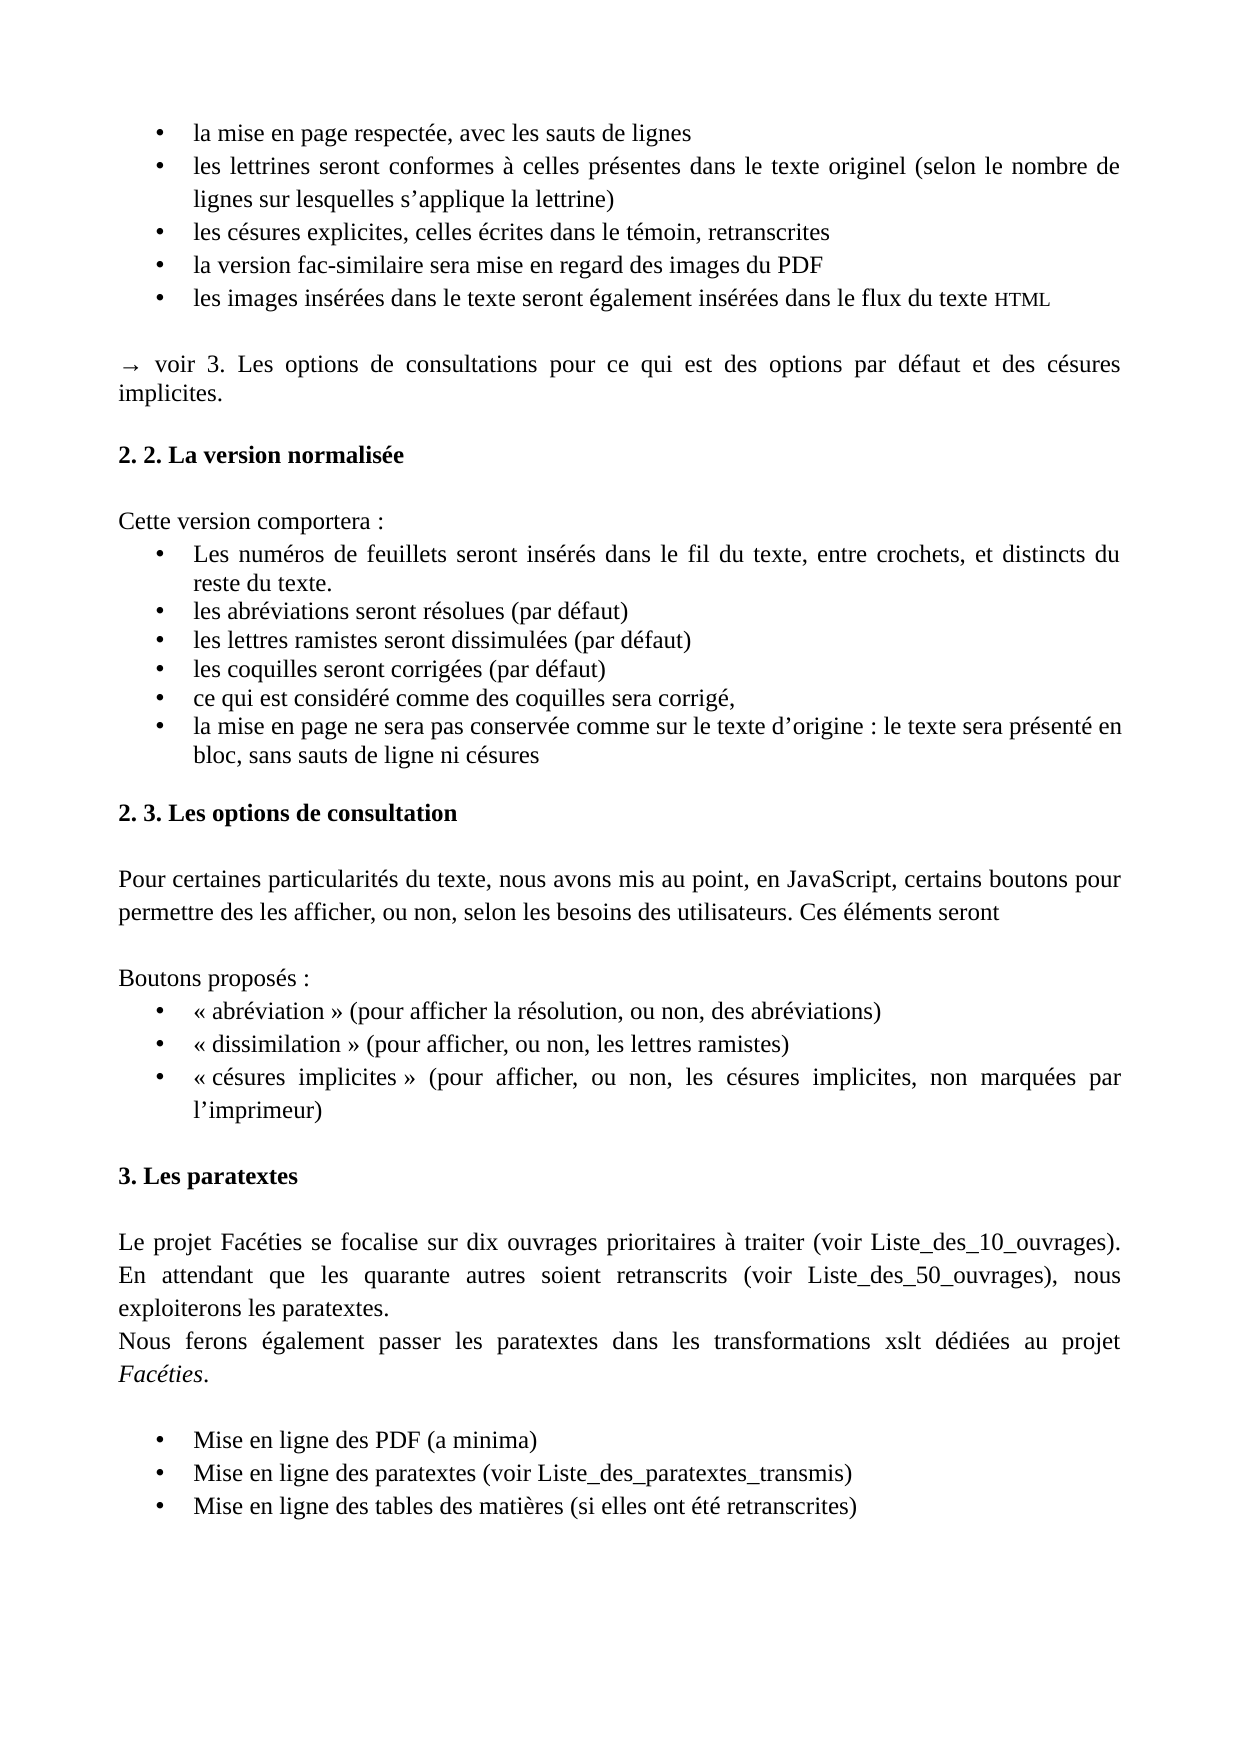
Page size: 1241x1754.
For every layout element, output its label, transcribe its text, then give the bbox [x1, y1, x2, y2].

list Les numéros de feuillets seront insérés dans le fil du texte, entre crochets, et distincts du reste du texte. [156, 539, 1122, 596]
list Mise en ligne des tables des matières (si elles ont été retranscrites) [156, 1491, 1122, 1520]
text 2. 2. La version normalisée [118, 440, 1122, 468]
text 2. 3. Les options de consultation [118, 798, 1122, 826]
text 3. Les paratextes [118, 1161, 1122, 1189]
list « dissimilation » (pour afficher, ou non, les lettres ramistes) [156, 1029, 1122, 1057]
text Nous ferons également passer les paratextes dans les transformations xslt dédiées au projet Facéties. [118, 1326, 1122, 1388]
text → voir 3. Les options de consultations pour ce qui est des options par défaut et des césures implicites. [118, 349, 1122, 407]
text Cette version comportera : [118, 506, 1122, 534]
list « abréviation » (pour afficher la résolution, ou non, des abréviations) [156, 996, 1122, 1024]
list ce qui est considéré comme des coquilles sera corrigé, [156, 683, 1122, 711]
list les lettres ramistes seront dissimulées (par défaut) [156, 625, 1122, 654]
list la mise en page ne sera pas conservée comme sur le texte d’origine : le texte sera présenté en bloc, sans sauts de ligne ni césures [156, 711, 1122, 769]
list les abréviations seront résolues (par défaut) [156, 596, 1122, 625]
text Le projet Facéties se focalise sur dix ouvrages prioritaires à traiter (voir Liste_des_10_ouvrages). En attendant que les quarante autres soient retranscrits (voir Liste_des_50_ouvrages), nous exploiterons les paratextes. [118, 1227, 1122, 1322]
list la version fac-similaire sera mise en regard des images du PDF [156, 250, 1122, 279]
list Mise en ligne des paratextes (voir Liste_des_paratextes_transmis) [156, 1458, 1122, 1487]
text Boutons proposés : [118, 963, 1122, 991]
list Mise en ligne des PDF (a minima) [156, 1425, 1122, 1454]
list les lettrines seront conformes à celles présentes dans le texte originel (selon le nombre de lignes sur lesquelles s’applique la lettrine) [156, 151, 1122, 213]
text Pour certaines particularités du texte, nous avons mis au point, en JavaScript, certains boutons pour permettre des les afficher, ou non, selon les besoins des utilisateurs. Ces éléments seront [118, 864, 1122, 925]
list les coquilles seront corrigées (par défaut) [156, 654, 1122, 683]
list la mise en page respectée, avec les sauts de lignes [156, 118, 1122, 147]
list « césures implicites » (pour afficher, ou non, les césures implicites, non marquées par l’imprimeur) [156, 1062, 1122, 1123]
list les césures explicites, celles écrites dans le témoin, retranscrites [156, 217, 1122, 246]
list les images insérées dans le texte seront également insérées dans le flux du texte html [156, 283, 1122, 312]
